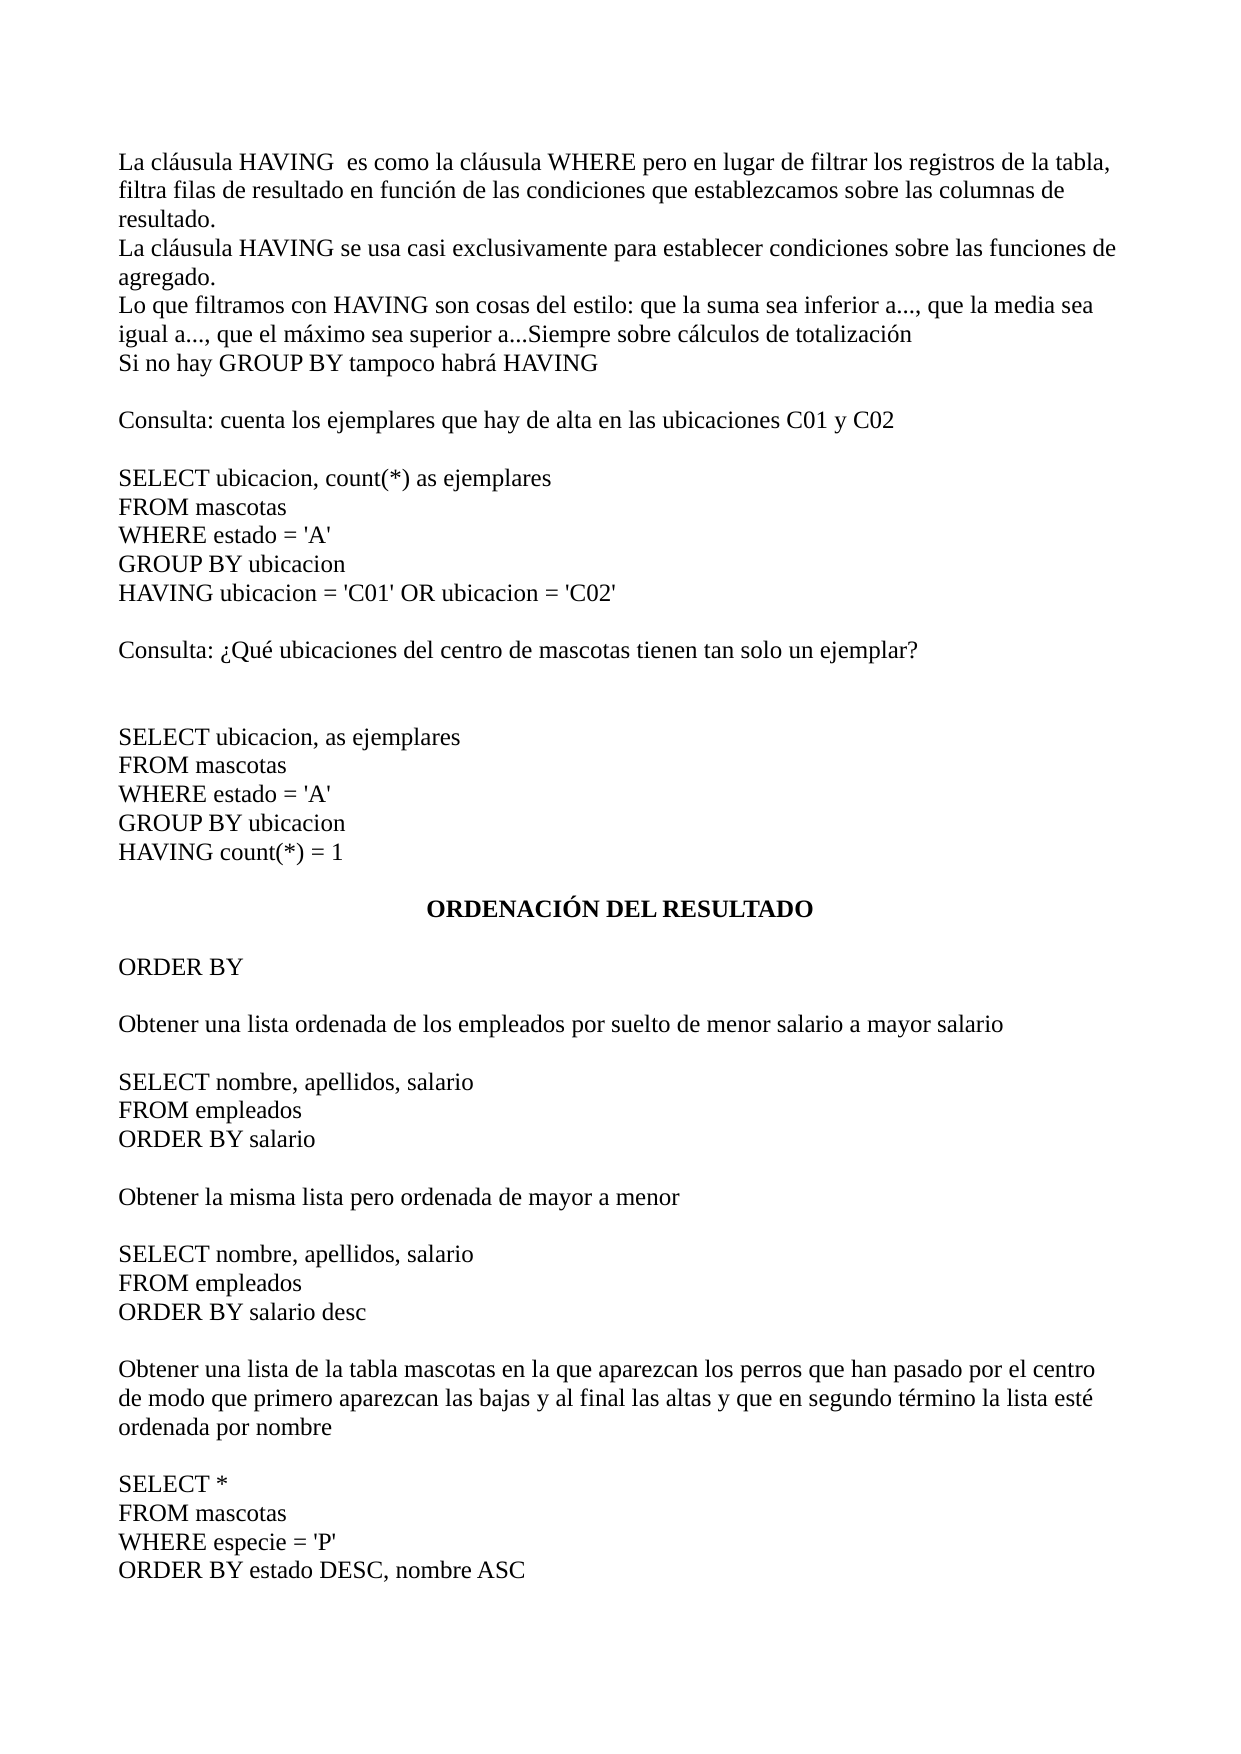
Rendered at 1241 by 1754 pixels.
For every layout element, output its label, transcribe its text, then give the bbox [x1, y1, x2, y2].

text Consulta: cuenta los ejemplares que hay de alta en las ubicaciones C01 y C02 [118, 406, 1122, 434]
text SELECT ubicacion, count(*) as ejemplares [118, 463, 1122, 492]
text La cláusula HAVING se usa casi exclusivamente para establecer condiciones sobre las funciones de agregado. [118, 233, 1122, 291]
text WHERE estado = 'A' [118, 521, 1122, 549]
text Obtener la misma lista pero ordenada de mayor a menor [118, 1182, 1122, 1211]
text Obtener una lista ordenada de los empleados por suelto de menor salario a mayor salario [118, 1009, 1122, 1038]
text WHERE estado = 'A' [118, 779, 1122, 808]
text Si no hay GROUP BY tampoco habrá HAVING [118, 348, 1122, 377]
text Consulta: ¿Qué ubicaciones del centro de mascotas tienen tan solo un ejemplar? [118, 636, 1122, 664]
text SELECT * [118, 1469, 1122, 1498]
text FROM empleados [118, 1268, 1122, 1297]
text SELECT nombre, apellidos, salario [118, 1239, 1122, 1268]
text WHERE especie = 'P' [118, 1527, 1122, 1556]
text SELECT nombre, apellidos, salario [118, 1067, 1122, 1096]
text FROM mascotas [118, 751, 1122, 779]
text ORDER BY salario [118, 1124, 1122, 1153]
text SELECT ubicacion, as ejemplares [118, 722, 1122, 751]
text ORDER BY salario desc [118, 1297, 1122, 1326]
text GROUP BY ubicacion [118, 549, 1122, 578]
text GROUP BY ubicacion [118, 808, 1122, 837]
text FROM empleados [118, 1096, 1122, 1124]
text Lo que filtramos con HAVING son cosas del estilo: que la suma sea inferior a..., que la media sea igual a..., que el máximo sea superior a...Siempre sobre cálculos de totalización [118, 291, 1122, 348]
text ORDENACIÓN DEL RESULTADO [118, 894, 1122, 923]
text Obtener una lista de la tabla mascotas en la que aparezcan los perros que han pasado por el centro de modo que primero aparezcan las bajas y al final las altas y que en segundo término la lista esté ordenada por nombre [118, 1354, 1122, 1441]
text HAVING count(*) = 1 [118, 837, 1122, 866]
text ORDER BY [118, 952, 1122, 981]
text HAVING ubicacion = 'C01' OR ubicacion = 'C02' [118, 578, 1122, 607]
text La cláusula HAVING es como la cláusula WHERE pero en lugar de filtrar los registros de la tabla, filtra filas de resultado en función de las condiciones que establezcamos sobre las columnas de resultado. [118, 147, 1122, 233]
text FROM mascotas [118, 492, 1122, 521]
text FROM mascotas [118, 1498, 1122, 1527]
text ORDER BY estado DESC, nombre ASC [118, 1556, 1122, 1584]
